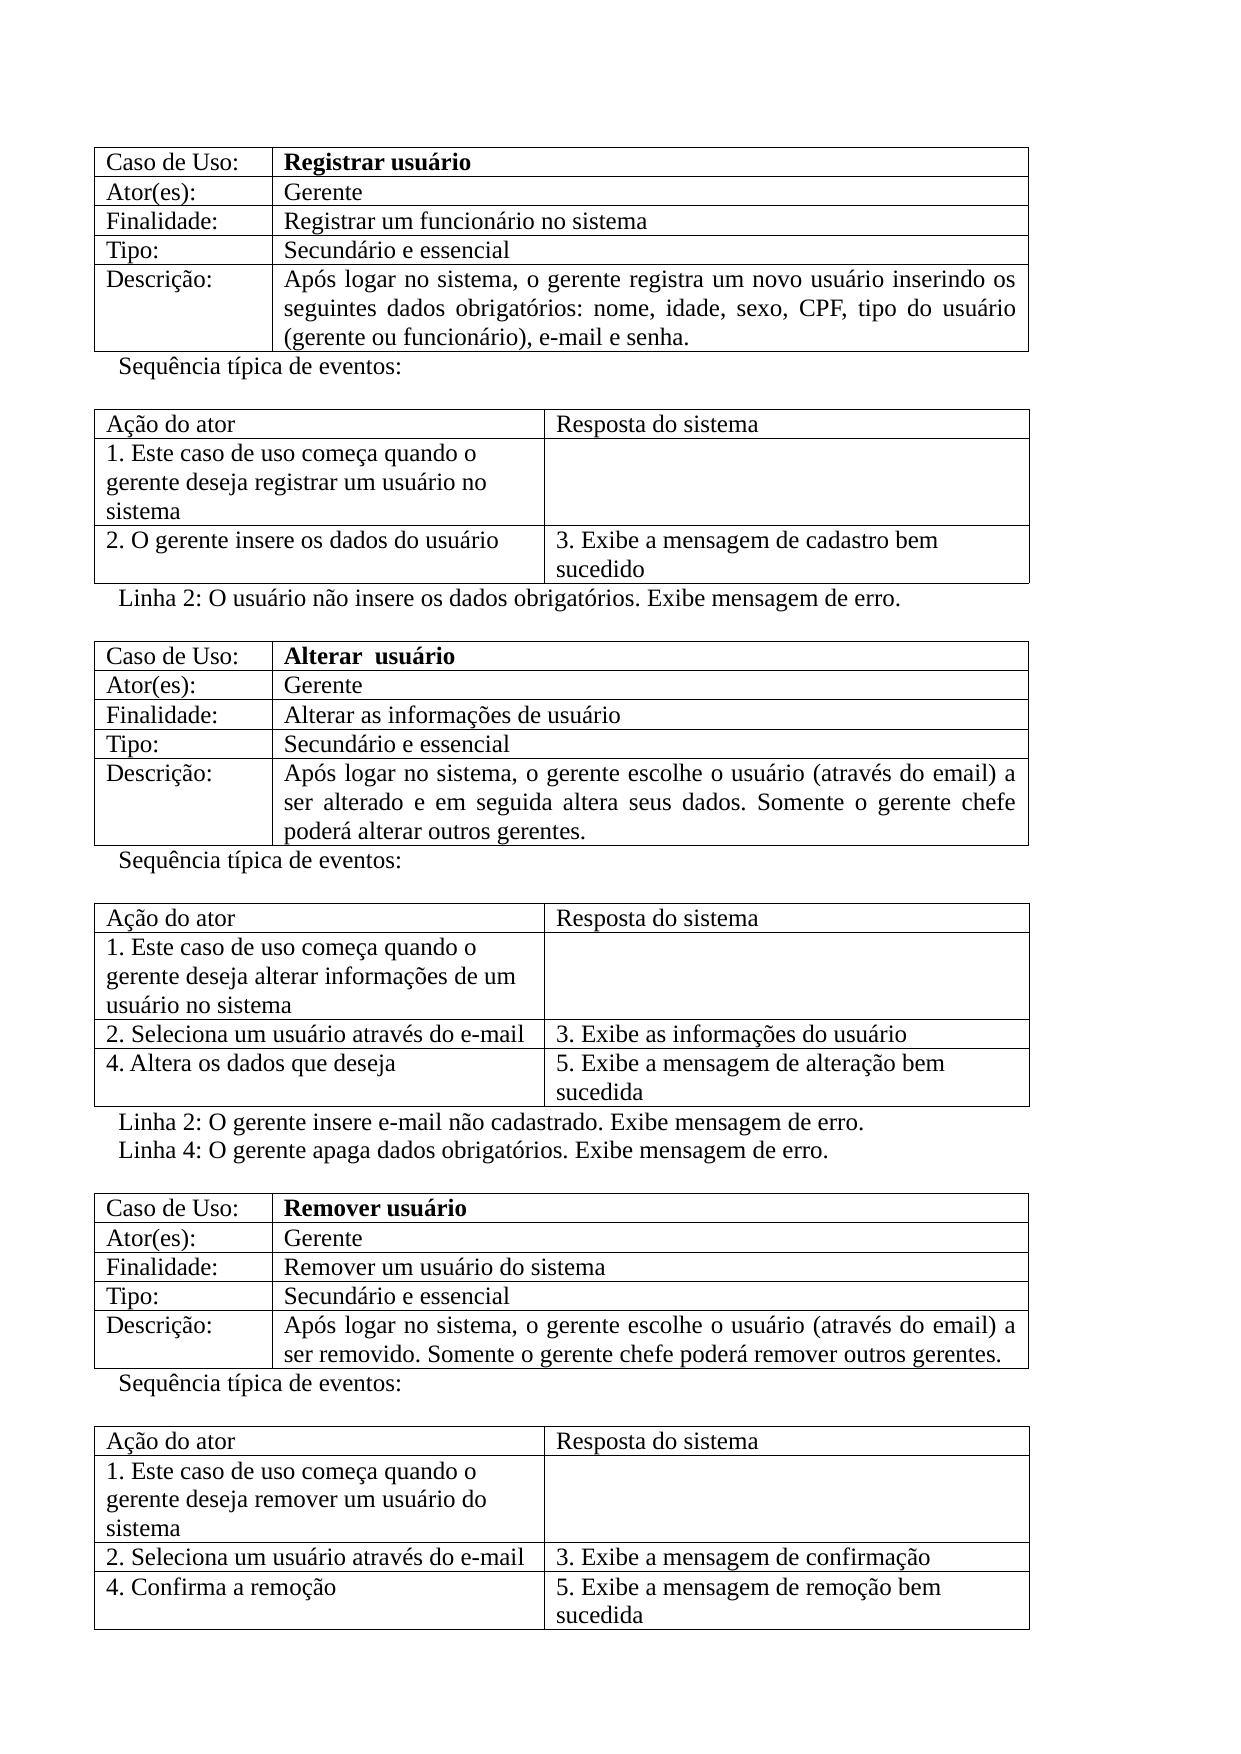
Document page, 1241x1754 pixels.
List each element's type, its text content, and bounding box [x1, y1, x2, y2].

table_header Caso de Uso: [95, 642, 272, 670]
table_cell 4. Confirma a remoção [95, 1572, 544, 1629]
table_header Ação do ator [95, 1427, 544, 1455]
table_cell Após logar no sistema, o gerente escolhe o usuário (através do email) a ser removido. Somente o gerente chefe poderá remover outros gerentes. [273, 1311, 1028, 1368]
table_cell Descrição: [95, 759, 272, 845]
table_cell Secundário e essencial [273, 236, 1028, 264]
table_cell Após logar no sistema, o gerente registra um novo usuário inserindo os seguintes dados obrigatórios: nome, idade, sexo, CPF, tipo do usuário (gerente ou funcionário), e-mail e senha. [273, 265, 1028, 351]
text Linha 2: O usuário não insere os dados obrigatórios. Exibe mensagem de erro. [118, 583, 1122, 612]
table_cell Ator(es): [95, 177, 272, 205]
table_cell Gerente [273, 1223, 1028, 1251]
table_cell 1. Este caso de uso começa quando o gerente deseja remover um usuário do sistema [95, 1456, 544, 1542]
table_cell [545, 1456, 1029, 1542]
table_cell Tipo: [95, 730, 272, 758]
table_cell Gerente [273, 177, 1028, 205]
table_cell 2. O gerente insere os dados do usuário [95, 526, 544, 583]
table_cell Gerente [273, 671, 1028, 699]
table_header Caso de Uso: [95, 148, 272, 176]
table_header Resposta do sistema [545, 1427, 1029, 1455]
table_cell Após logar no sistema, o gerente escolhe o usuário (através do email) a ser alterado e em seguida altera seus dados. Somente o gerente chefe poderá alterar outros gerentes. [273, 759, 1028, 845]
table_header Ação do ator [95, 410, 544, 438]
table_cell Descrição: [95, 265, 272, 351]
text Linha 2: O gerente insere e-mail não cadastrado. Exibe mensagem de erro. [118, 1107, 1122, 1135]
table_header Remover usuário [273, 1194, 1028, 1222]
text Sequência típica de eventos: [118, 351, 1122, 380]
table_cell Tipo: [95, 1282, 272, 1310]
table_cell Secundário e essencial [273, 1282, 1028, 1310]
table_cell Ator(es): [95, 1223, 272, 1251]
table_cell Descrição: [95, 1311, 272, 1368]
table_header Ação do ator [95, 904, 544, 932]
table_header Alterar usuário [273, 642, 1028, 670]
table_cell Secundário e essencial [273, 730, 1028, 758]
table_cell 3. Exibe a mensagem de confirmação [545, 1543, 1029, 1571]
table_cell [545, 439, 1029, 525]
table_header Resposta do sistema [545, 904, 1029, 932]
table_header Caso de Uso: [95, 1194, 272, 1222]
text Linha 4: O gerente apaga dados obrigatórios. Exibe mensagem de erro. [118, 1135, 1122, 1164]
table_header Resposta do sistema [545, 410, 1029, 438]
table_cell 5. Exibe a mensagem de remoção bem sucedida [545, 1572, 1029, 1629]
table_cell Alterar as informações de usuário [273, 700, 1028, 729]
table_cell 4. Altera os dados que deseja [95, 1049, 544, 1106]
table_cell [545, 933, 1029, 1019]
table_cell Remover um usuário do sistema [273, 1253, 1028, 1281]
table_cell Finalidade: [95, 1253, 272, 1281]
table_cell 1. Este caso de uso começa quando o gerente deseja registrar um usuário no sistema [95, 439, 544, 525]
table_cell 2. Seleciona um usuário através do e-mail [95, 1543, 544, 1571]
table_cell 3. Exibe as informações do usuário [545, 1020, 1029, 1048]
table_cell Finalidade: [95, 206, 272, 235]
table_cell 5. Exibe a mensagem de alteração bem sucedida [545, 1049, 1029, 1106]
table_cell Tipo: [95, 236, 272, 264]
text Sequência típica de eventos: [118, 845, 1122, 874]
table_cell 3. Exibe a mensagem de cadastro bem sucedido [545, 526, 1029, 583]
table_cell Finalidade: [95, 700, 272, 729]
table_header Registrar usuário [273, 148, 1028, 176]
table_cell Registrar um funcionário no sistema [273, 206, 1028, 235]
table_cell 2. Seleciona um usuário através do e-mail [95, 1020, 544, 1048]
table_cell 1. Este caso de uso começa quando o gerente deseja alterar informações de um usuário no sistema [95, 933, 544, 1019]
table_cell Ator(es): [95, 671, 272, 699]
text Sequência típica de eventos: [118, 1368, 1122, 1397]
